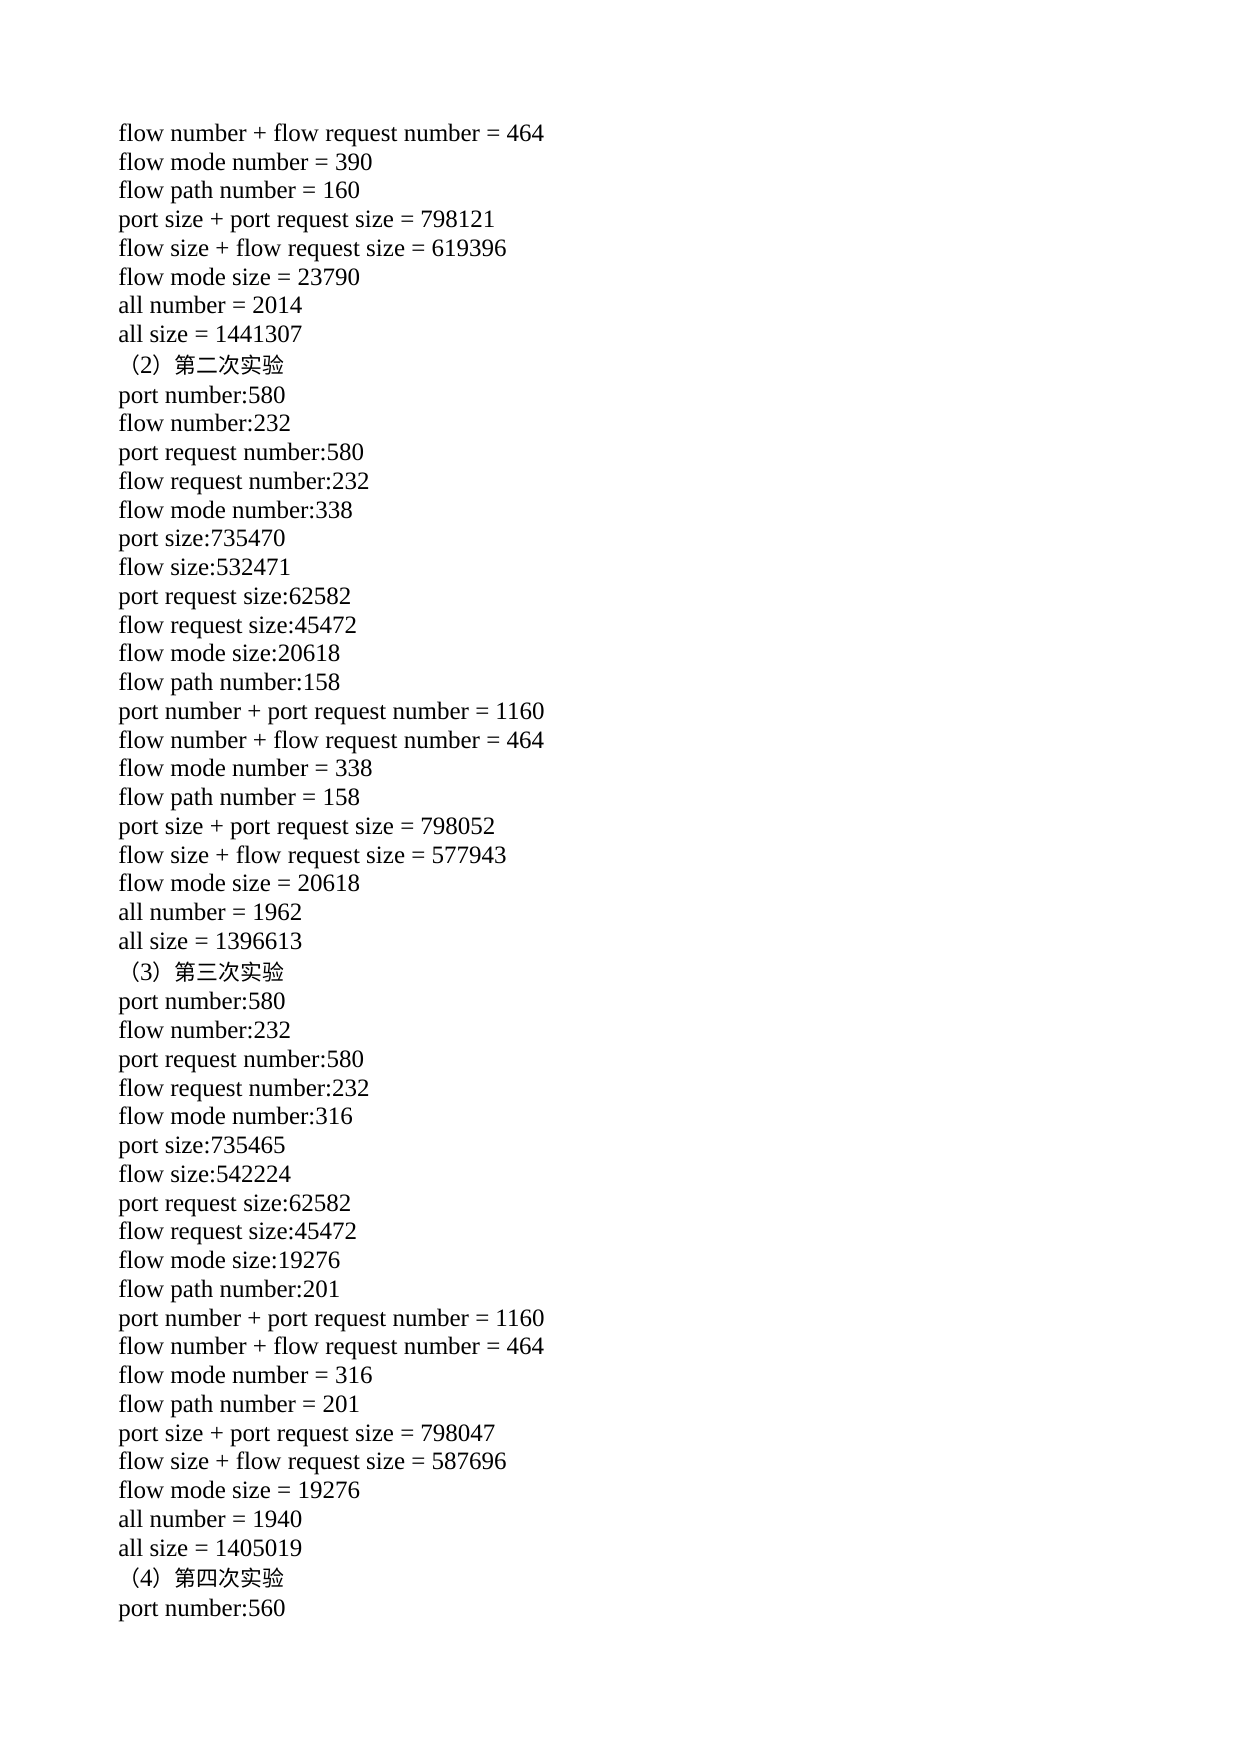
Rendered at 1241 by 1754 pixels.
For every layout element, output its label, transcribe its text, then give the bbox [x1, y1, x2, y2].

text （4）第四次实验 [118, 1561, 1122, 1593]
text port request number:580 [118, 1044, 1122, 1073]
text all number = 2014 [118, 291, 1122, 319]
text flow size + flow request size = 619396 [118, 233, 1122, 262]
text all number = 1962 [118, 897, 1122, 926]
text flow path number:158 [118, 667, 1122, 696]
text flow number:232 [118, 1015, 1122, 1044]
text flow path number:201 [118, 1274, 1122, 1303]
text flow mode number:316 [118, 1101, 1122, 1130]
text flow path number = 201 [118, 1389, 1122, 1418]
text port number + port request number = 1160 [118, 696, 1122, 725]
text all number = 1940 [118, 1504, 1122, 1533]
text port size + port request size = 798121 [118, 204, 1122, 233]
text flow size:532471 [118, 552, 1122, 581]
text port size:735470 [118, 523, 1122, 552]
text flow mode size = 19276 [118, 1475, 1122, 1504]
text flow path number = 160 [118, 176, 1122, 204]
text flow mode size = 23790 [118, 262, 1122, 291]
text flow request size:45472 [118, 610, 1122, 638]
text all size = 1396613 [118, 926, 1122, 955]
text flow mode number = 390 [118, 147, 1122, 176]
text port size:735465 [118, 1130, 1122, 1159]
text flow mode size:19276 [118, 1245, 1122, 1274]
text port number:560 [118, 1593, 1122, 1622]
text flow number + flow request number = 464 [118, 725, 1122, 753]
text flow number + flow request number = 464 [118, 1331, 1122, 1360]
text flow request number:232 [118, 466, 1122, 495]
text flow mode number = 316 [118, 1360, 1122, 1389]
text flow mode number = 338 [118, 753, 1122, 782]
text flow request size:45472 [118, 1216, 1122, 1245]
text port request size:62582 [118, 1188, 1122, 1216]
text flow mode size:20618 [118, 638, 1122, 667]
text port number + port request number = 1160 [118, 1303, 1122, 1331]
text port number:580 [118, 380, 1122, 408]
text flow mode number:338 [118, 495, 1122, 523]
text flow path number = 158 [118, 782, 1122, 811]
text port request number:580 [118, 437, 1122, 466]
text port size + port request size = 798052 [118, 811, 1122, 840]
text flow number:232 [118, 408, 1122, 437]
text port size + port request size = 798047 [118, 1418, 1122, 1446]
text flow size + flow request size = 587696 [118, 1446, 1122, 1475]
text port number:580 [118, 986, 1122, 1015]
text all size = 1441307 [118, 319, 1122, 348]
text flow size + flow request size = 577943 [118, 840, 1122, 868]
text flow request number:232 [118, 1073, 1122, 1101]
text all size = 1405019 [118, 1533, 1122, 1561]
text port request size:62582 [118, 581, 1122, 610]
text flow mode size = 20618 [118, 868, 1122, 897]
text flow number + flow request number = 464 [118, 118, 1122, 147]
text flow size:542224 [118, 1159, 1122, 1188]
text （2）第二次实验 [118, 348, 1122, 380]
text （3）第三次实验 [118, 955, 1122, 986]
